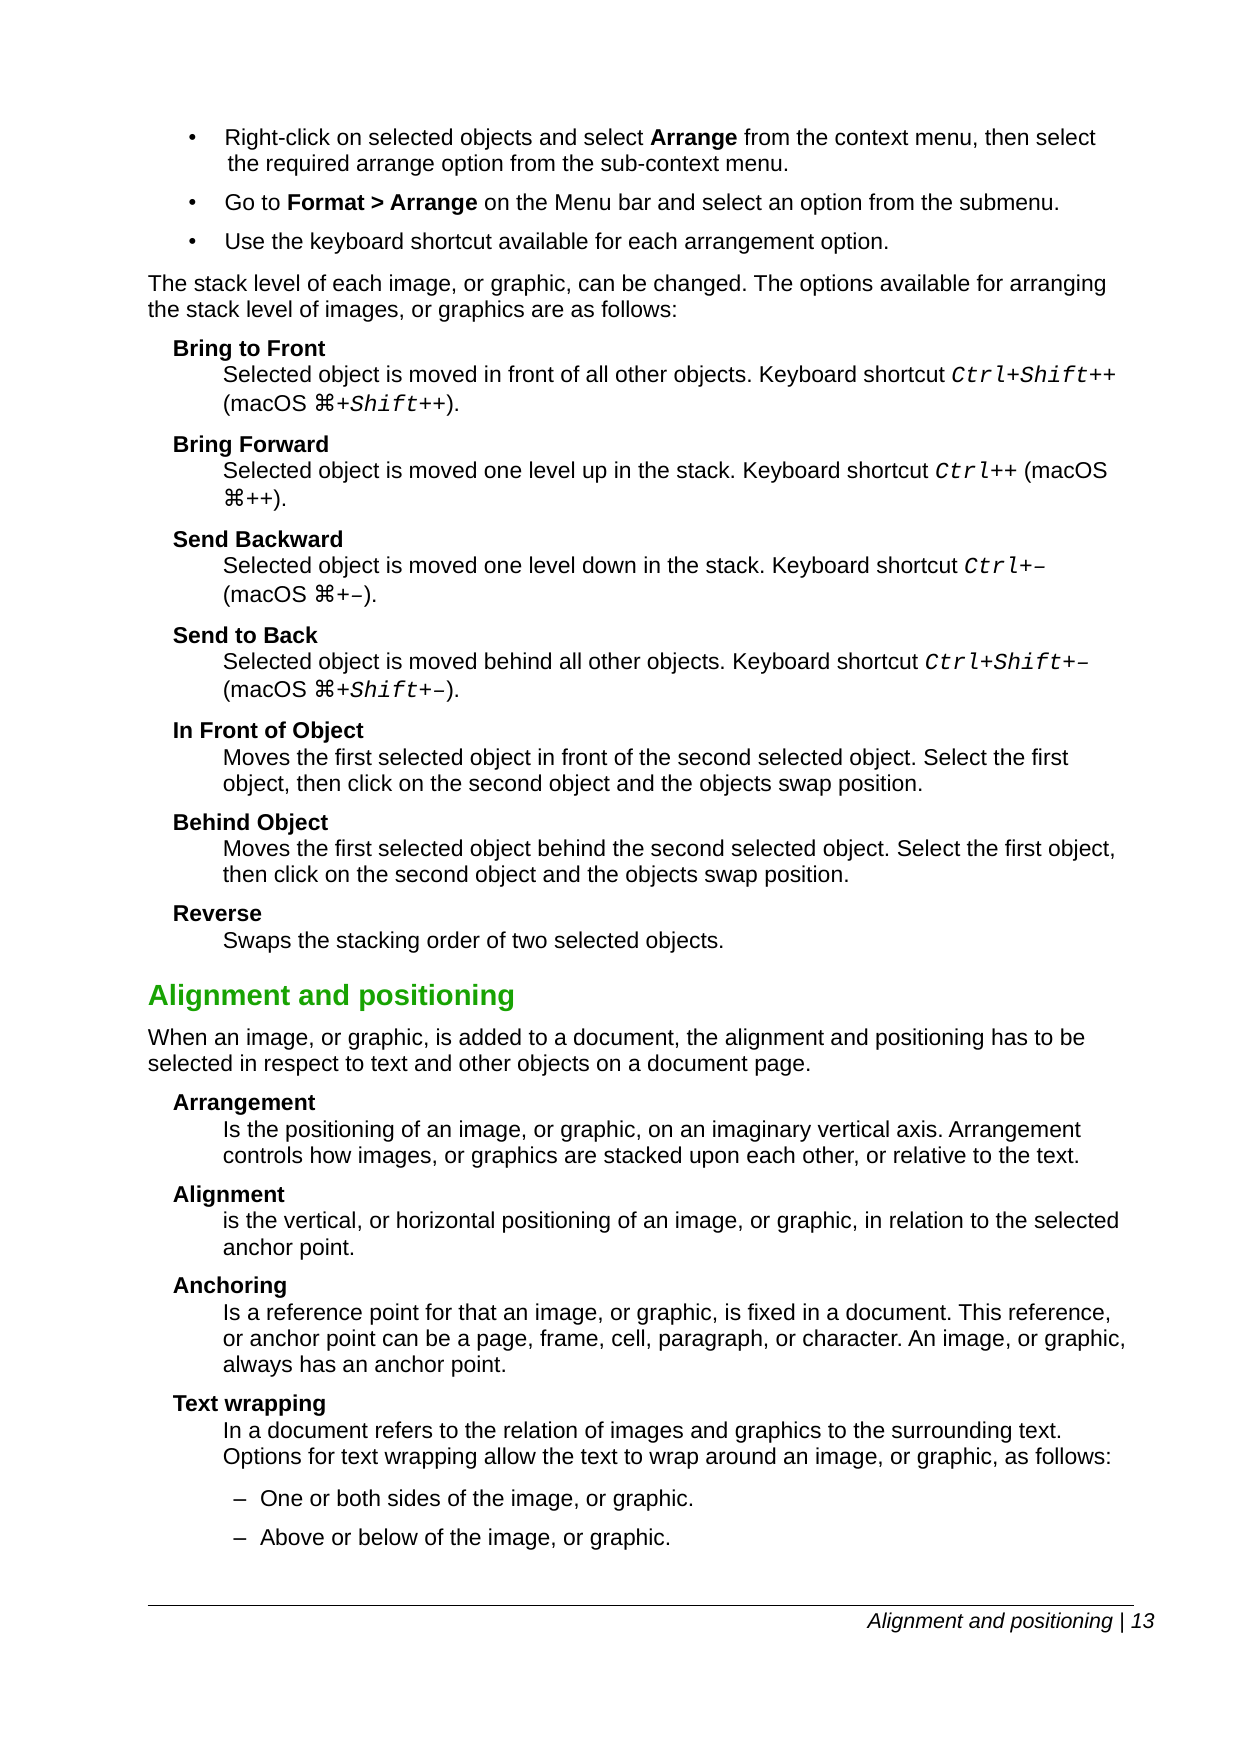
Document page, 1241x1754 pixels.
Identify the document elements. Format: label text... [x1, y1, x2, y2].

text Is a reference point for that an image, or graphic, is fixed in a document. This reference, or anchor point can be a page, frame, cell, paragraph, or character. An image, or graphic, always has an anchor point. [223, 1299, 1134, 1378]
text Moves the first selected object in front of the second selected object. Select the first object, then click on the second object and the objects swap position. [223, 743, 1134, 796]
text Reverse [173, 900, 1134, 927]
text Selected object is moved one level down in the stack. Keyboard shortcut Ctrl+– (macOS ⌘+–). [223, 552, 1134, 609]
text Anchoring [173, 1272, 1134, 1299]
text Behind Object [173, 809, 1134, 835]
text In a document refers to the relation of images and graphics to the surrounding text. Options for text wrapping allow the text to wrap around an image, or graphic, as follows: [223, 1417, 1134, 1469]
text Send Backward [173, 526, 1134, 552]
list Use the keyboard shortcut available for each arrangement option. [185, 225, 1134, 257]
list Above or below of the image, or graphic. [230, 1521, 1134, 1553]
subtitle Alignment and positioning [148, 978, 1134, 1011]
text In Front of Object [173, 717, 1134, 743]
text Send to Back [173, 622, 1134, 648]
text Bring Forward [173, 431, 1134, 457]
list Right-click on selected objects and select Arrange from the context menu, then select the required arrange option from the sub-context menu. [185, 121, 1134, 177]
text Is the positioning of an image, or graphic, on an imaginary vertical axis. Arrangement controls how images, or graphics are stacked upon each other, or relative to the text. [223, 1116, 1134, 1168]
list One or both sides of the image, or graphic. [230, 1482, 1134, 1511]
text Alignment [173, 1181, 1134, 1207]
text Selected object is moved behind all other objects. Keyboard shortcut Ctrl+Shift+– (macOS ⌘+Shift+–). [223, 648, 1134, 704]
text Moves the first selected object behind the second selected object. Select the first object, then click on the second object and the objects swap position. [223, 835, 1134, 888]
text is the vertical, or horizontal positioning of an image, or graphic, in relation to the selected anchor point. [223, 1207, 1134, 1260]
text Selected object is moved one level up in the stack. Keyboard shortcut Ctrl++ (macOS ⌘++). [223, 457, 1134, 513]
text Swaps the stacking order of two selected objects. [223, 927, 1134, 953]
text Text wrapping [173, 1390, 1134, 1417]
text When an image, or graphic, is added to a document, the alignment and positioning has to be selected in respect to text and other objects on a document page. [148, 1024, 1134, 1077]
text Arrangement [173, 1089, 1134, 1116]
text The stack level of each image, or graphic, can be changed. The options available for arranging the stack level of images, or graphics are as follows: [148, 270, 1134, 322]
text Selected object is moved in front of all other objects. Keyboard shortcut Ctrl+Shift++ (macOS ⌘+Shift++). [223, 361, 1134, 418]
list Go to Format > Arrange on the Menu bar and select an option from the submenu. [185, 186, 1134, 216]
text Bring to Front [173, 335, 1134, 361]
